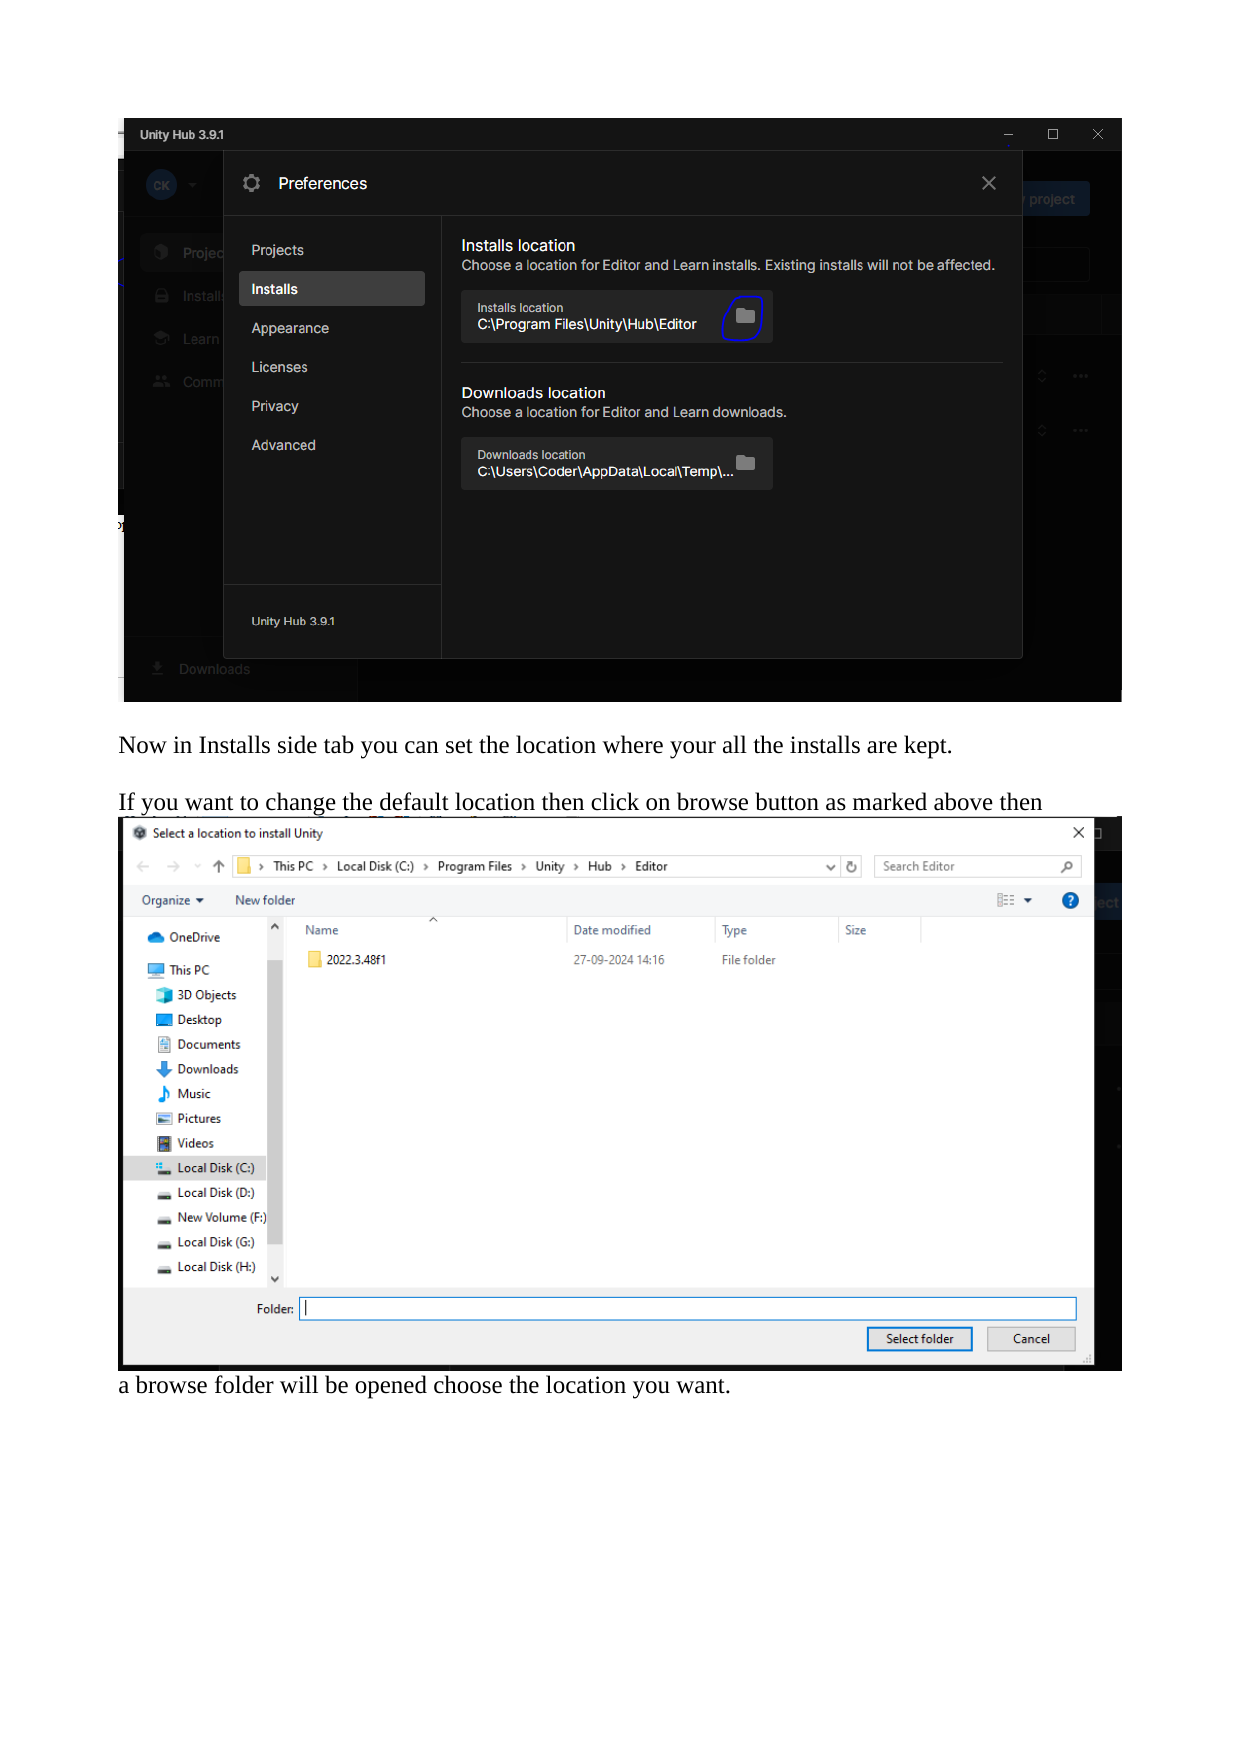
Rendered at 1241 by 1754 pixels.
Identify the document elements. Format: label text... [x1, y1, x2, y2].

text Now in Installs side tab you can set the location where your all the installs are kept. [118, 730, 1122, 759]
picture [118, 816, 1122, 1371]
text If you want to change the default location then click on browse button as marked above then [118, 787, 1122, 816]
text a browse folder will be opened choose the location you want. [118, 1371, 1122, 1399]
picture [118, 118, 1122, 702]
